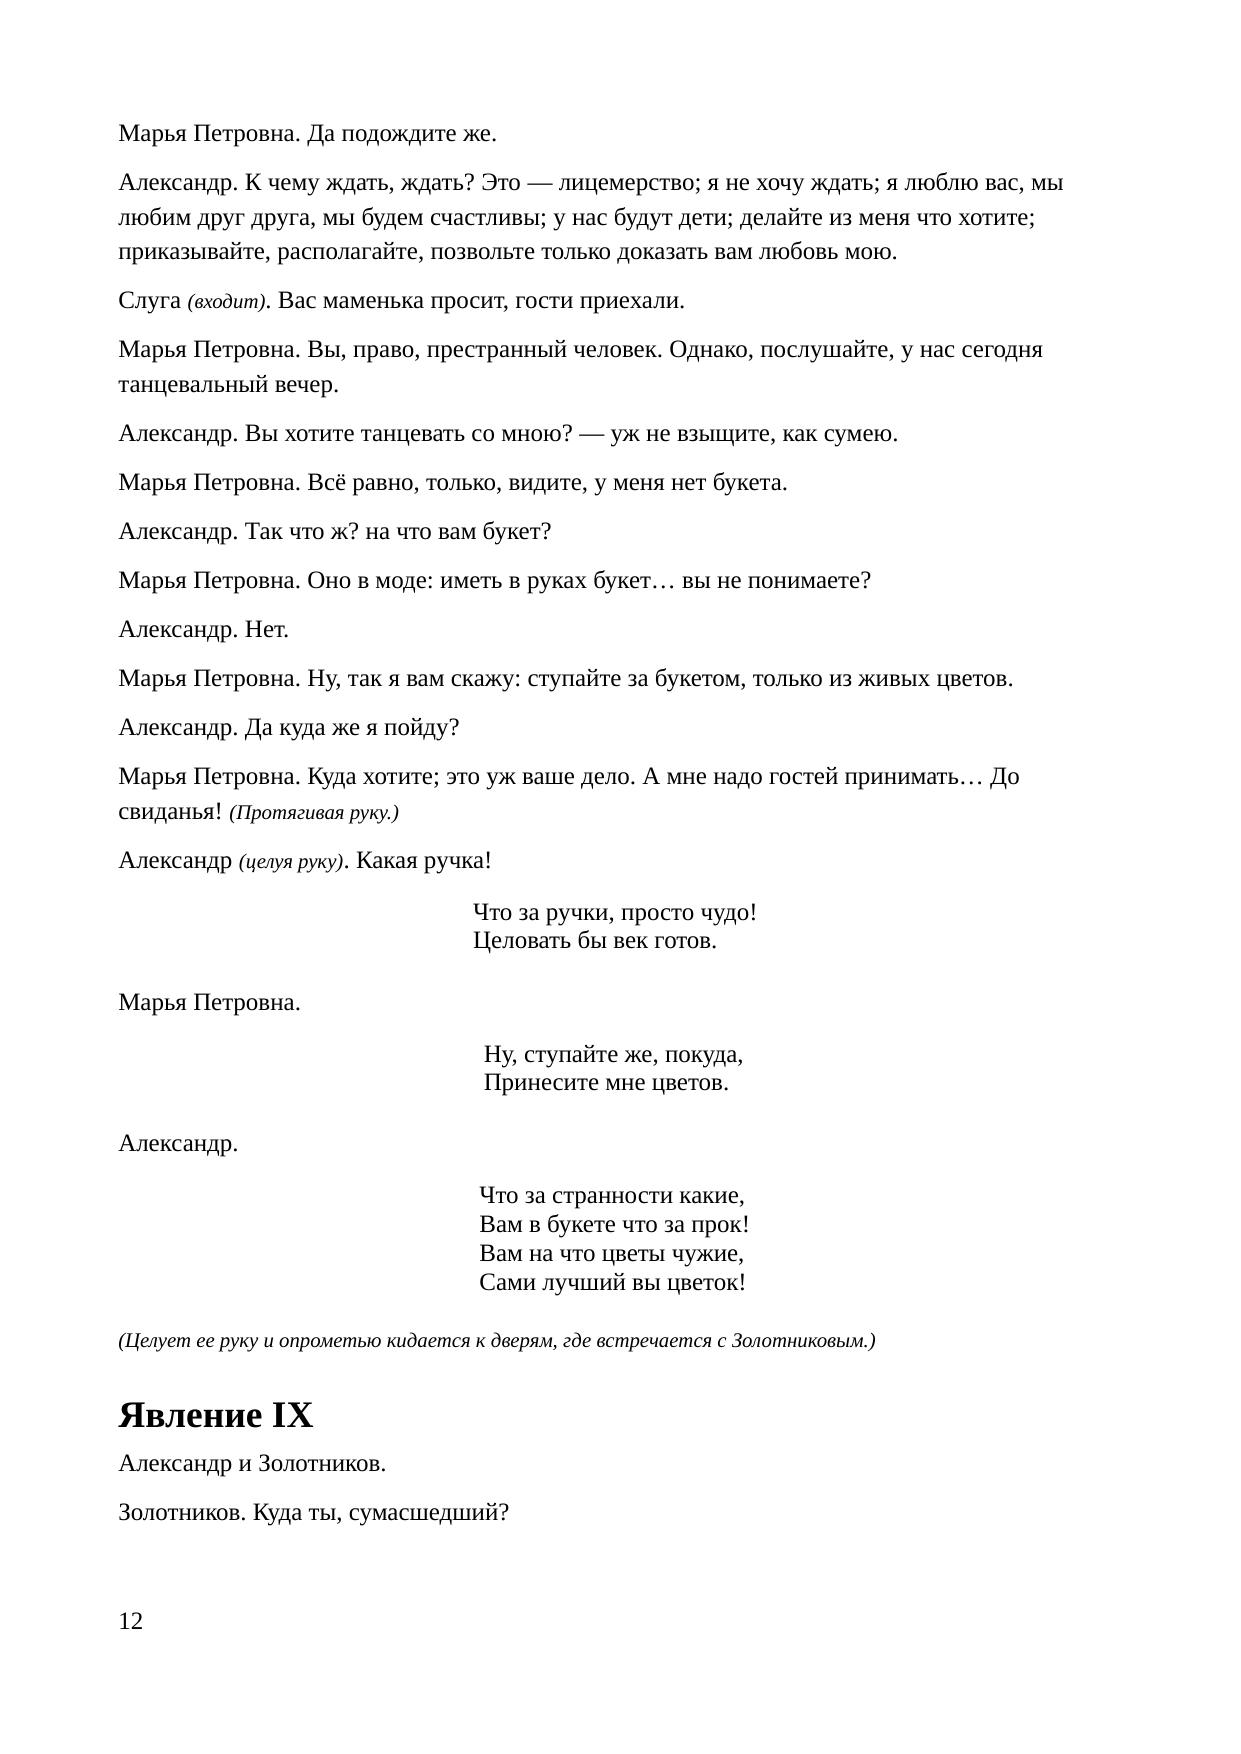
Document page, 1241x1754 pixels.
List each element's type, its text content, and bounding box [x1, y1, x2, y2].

text Александр. Нет. [118, 614, 1122, 643]
text Александр (целуя руку). Какая ручка! [118, 845, 1122, 873]
text Марья Петровна. [118, 987, 1122, 1015]
text Золотников. Куда ты, сумасшедший? [118, 1497, 1122, 1526]
text Марья Петровна. Куда хотите; это уж ваше дело. А мне надо гостей принимать… До свиданья! (Протягивая руку.) [118, 761, 1122, 824]
text Александр. [118, 1128, 1122, 1157]
subtitle Явление IX [118, 1392, 1122, 1435]
text Александр и Золотников. [118, 1448, 1122, 1477]
text Слуга (входит). Вас маменька просит, гости приехали. [118, 285, 1122, 314]
text Александр. Вы хотите танцевать со мною? — уж не взыщите, как сумею. [118, 418, 1122, 447]
text Марья Петровна. Всё равно, только, видите, у меня нет букета. [118, 467, 1122, 496]
text (Целует ее руку и опрометью кидается к дверям, где встречается с Золотниковым.) [118, 1328, 1122, 1352]
text Марья Петровна. Вы, право, престранный человек. Однако, послушайте, у нас сегодня танцевальный вечер. [118, 334, 1122, 397]
text Александр. Да куда же я пойду? [118, 712, 1122, 741]
text Александр. Так что ж? на что вам букет? [118, 516, 1122, 545]
table_header Что за странности какие, Вам в букете что за прок! Вам на что цветы чужие, Сами лучший вы цветок! [476, 1178, 764, 1328]
text Александр. К чему ждать, ждать? Это — лицемерство; я не хочу ждать; я люблю вас, мы любим друг друга, мы будем счастливы; у нас будут дети; делайте из меня что хотите; приказывайте, располагайте, позвольте только доказать вам любовь мою. [118, 167, 1122, 265]
text Марья Петровна. Оно в моде: иметь в руках букет… вы не понимаете? [118, 565, 1122, 594]
table_header Ну, ступайте же, покуда, Принесите мне цветов. [481, 1036, 760, 1128]
text Марья Петровна. Да подождите же. [118, 118, 1122, 147]
text Марья Петровна. Ну, так я вам скажу: ступайте за букетом, только из живых цветов. [118, 663, 1122, 692]
table_header Что за ручки, просто чудо! Целовать бы век готов. [470, 894, 770, 987]
